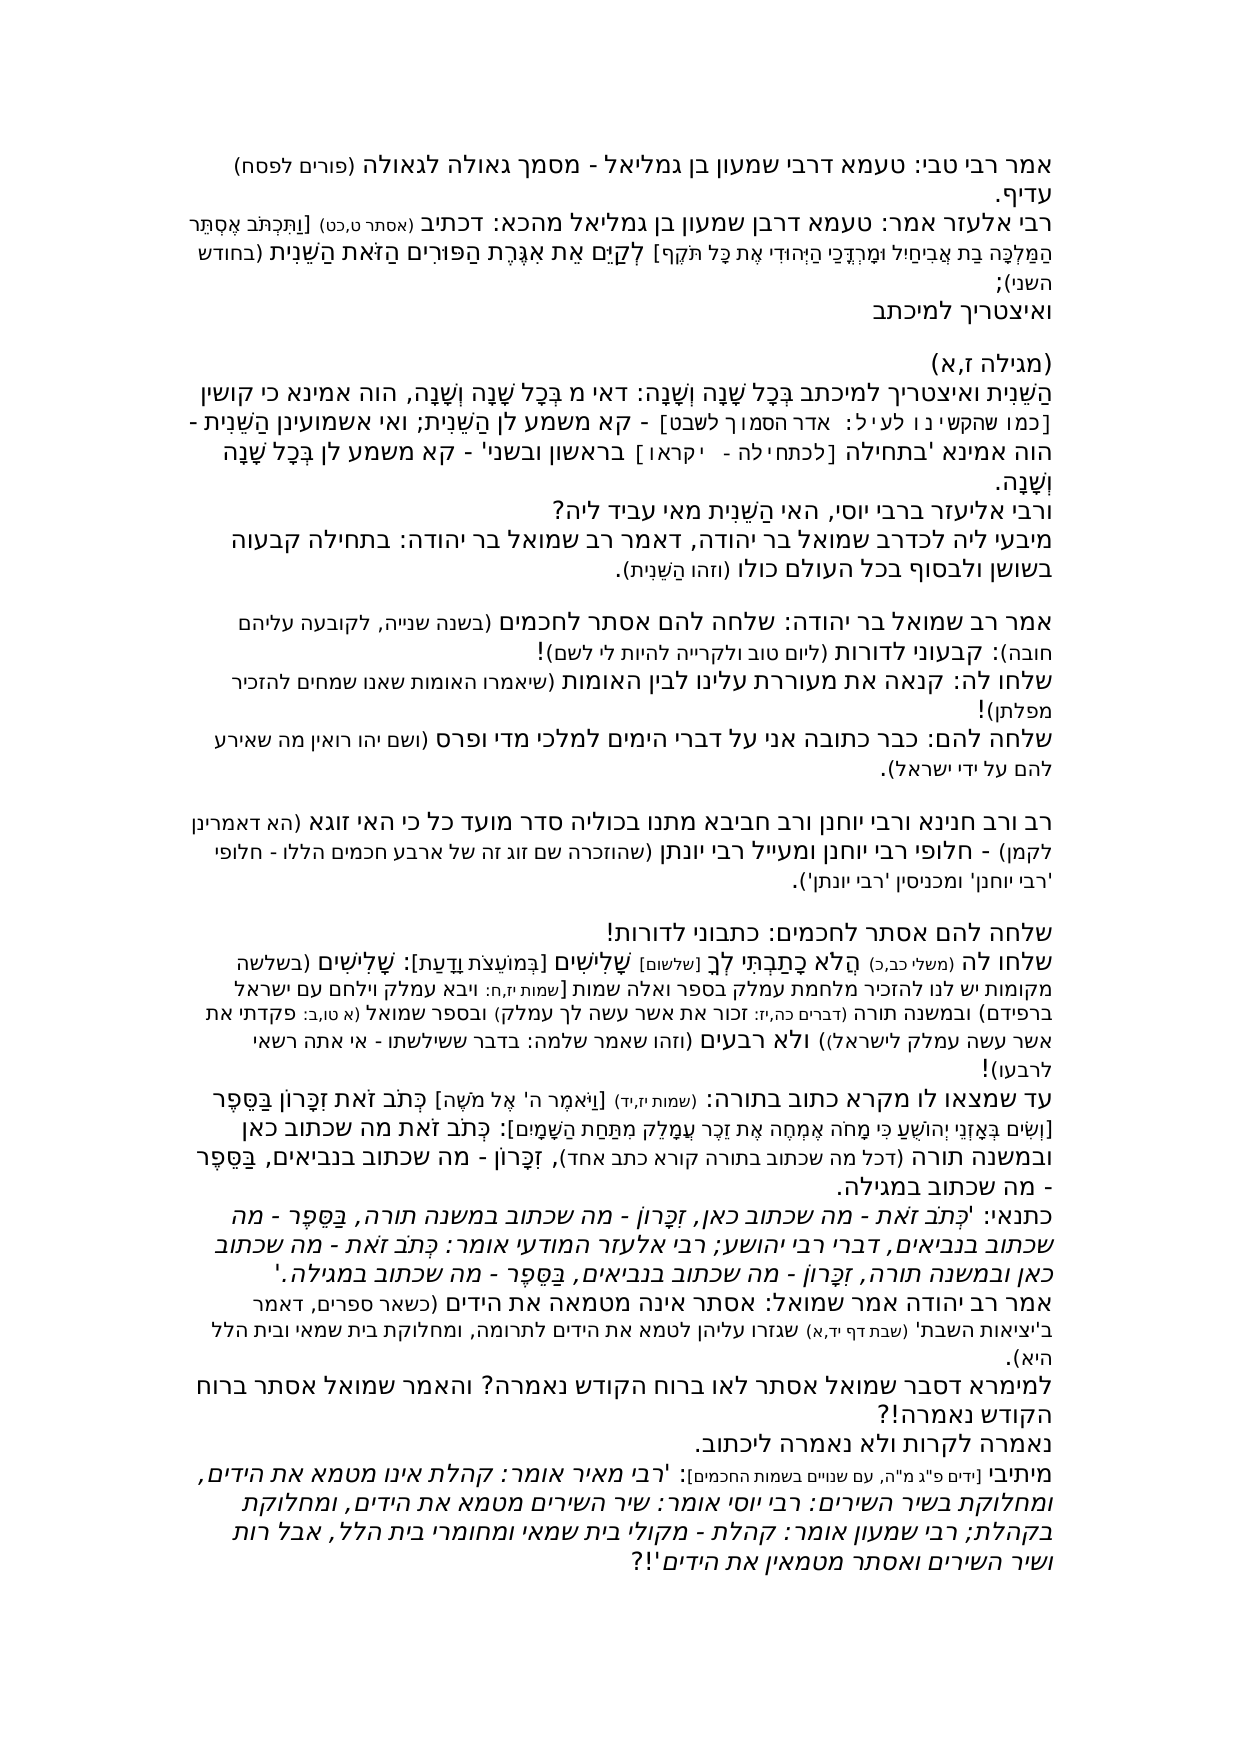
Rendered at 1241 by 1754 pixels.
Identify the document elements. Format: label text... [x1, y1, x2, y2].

text שלחה להם אסתר לחכמים: כתבוני לדורות! [187, 918, 1053, 947]
text שלחו לה (משלי כב,כ) הֲלֹא כָתַבְתִּי לְךָ [שלשום] שָׁלִישִׁים [בְּמוֹעֵצֹת וָדָעַת]: שָׁלִישִׁים (בשלשה מקומות יש לנו להזכיר מלחמת עמלק בספר ואלה שמות [שמות יז,ח: ויבא עמלק וילחם עם ישראל ברפידם) ובמשנה תורה (דברים כה,יז: זכור את אשר עשה לך עמלק) ובספר שמואל (א טו,ב: פקדתי את אשר עשה עמלק לישראל)) ולא רבעים (וזהו שאמר שלמה: בדבר ששילשתו - אי אתה רשאי לרבעו)! [187, 947, 1053, 1084]
text עד שמצאו לו מקרא כתוב בתורה: (שמות יז,יד) [וַיֹּאמֶר ה' אֶל מֹשֶׁה] כְּתֹב זֹאת זִכָּרוֹן בַּסֵּפֶר [וְשִׂים בְּאָזְנֵי יְהוֹשֻׁעַ כִּי מָחֹה אֶמְחֶה אֶת זֵכֶר עֲמָלֵק מִתַּחַת הַשָּׁמָיִם]: כְּתֹב זֹאת מה שכתוב כאן ובמשנה תורה (דכל מה שכתוב בתורה קורא כתב אחד), זִכָּרוֹן - מה שכתוב בנביאים, בַּסֵּפֶר - מה שכתוב במגילה. [187, 1084, 1053, 1201]
text נאמרה לקרות ולא נאמרה ליכתוב. [187, 1430, 1053, 1459]
text מיתיבי [ידים פ"ג מ"ה, עם שנויים בשמות החכמים]: 'רבי מאיר אומר: קהלת אינו מטמא את הידים, ומחלוקת בשיר השירים: רבי יוסי אומר: שיר השירים מטמא את הידים, ומחלוקת בקהלת; רבי שמעון אומר: קהלת - מקולי בית שמאי ומחומרי בית הלל, אבל רות ושיר השירים ואסתר מטמאין את הידים'!? [187, 1459, 1053, 1576]
text רבי אלעזר אמר: טעמא דרבן שמעון בן גמליאל מהכא: דכתיב (אסתר ט,כט) [וַתִּכְתֹּב אֶסְתֵּר הַמַּלְכָּה בַת אֲבִיחַיִל וּמָרְדֳּכַי הַיְּהוּדִי אֶת כָּל תֹּקֶף] לְקַיֵּם אֵת אִגֶּרֶת הַפּוּרִים הַזֹּאת הַשֵּׁנִית (בחודש השני); [187, 208, 1053, 296]
text למימרא דסבר שמואל אסתר לאו ברוח הקודש נאמרה? והאמר שמואל אסתר ברוח הקודש נאמרה!? [187, 1371, 1053, 1430]
text (מגילה ז,א) [187, 349, 1053, 378]
text כתנאי: 'כְּתֹב זֹאת - מה שכתוב כאן, זִכָּרוֹן - מה שכתוב במשנה תורה, בַּסֵּפֶר - מה שכתוב בנביאים, דברי רבי יהושע; רבי אלעזר המודעי אומר: כְּתֹב זֹאת - מה שכתוב כאן ובמשנה תורה, זִכָּרוֹן - מה שכתוב בנביאים, בַּסֵּפֶר - מה שכתוב במגילה.' [187, 1201, 1053, 1288]
text שלחה להם: כבר כתובה אני על דברי הימים למלכי מדי ופרס (ושם יהו רואין מה שאירע להם על ידי ישראל). [187, 724, 1053, 783]
text הַשֵּׁנִית ואיצטריך למיכתב בְּכָל שָׁנָה וְשָׁנָה: דאי מ בְּכָל שָׁנָה וְשָׁנָה, הוה אמינא כי קושין [כמו שהקשינו לעיל: אדר הסמוך לשבט] - קא משמע לן הַשֵּׁנִית; ואי אשמועינן הַשֵּׁנִית - הוה אמינא 'בתחילה [לכתחילה - יקראו] בראשון ובשני' - קא משמע לן בְּכָל שָׁנָה וְשָׁנָה. [187, 378, 1053, 496]
text ורבי אליעזר ברבי יוסי, האי הַשֵּׁנִית מאי עביד ליה? [187, 496, 1053, 525]
text רב ורב חנינא ורבי יוחנן ורב חביבא מתנו בכוליה סדר מועד כל כי האי זוגא (הא דאמרינן לקמן) - חלופי רבי יוחנן ומעייל רבי יונתן (שהוזכרה שם זוג זה של ארבע חכמים הללו - חלופי 'רבי יוחנן' ומכניסין 'רבי יונתן'). [187, 807, 1053, 894]
text ואיצטריך למיכתב [187, 296, 1053, 325]
text אמר רבי טבי: טעמא דרבי שמעון בן גמליאל - מסמך גאולה לגאולה (פורים לפסח) עדיף. [187, 150, 1053, 208]
text אמר רב שמואל בר יהודה: שלחה להם אסתר לחכמים (בשנה שנייה, לקובעה עליהם חובה): קבעוני לדורות (ליום טוב ולקרייה להיות לי לשם)! [187, 607, 1053, 666]
text אמר רב יהודה אמר שמואל: אסתר אינה מטמאה את הידים (כשאר ספרים, דאמר ב'יציאות השבת' (שבת דף יד,א) שגזרו עליהן לטמא את הידים לתרומה, ומחלוקת בית שמאי ובית הלל היא). [187, 1288, 1053, 1371]
text שלחו לה: קנאה את מעוררת עלינו לבין האומות (שיאמרו האומות שאנו שמחים להזכיר מפלתן)! [187, 666, 1053, 724]
text מיבעי ליה לכדרב שמואל בר יהודה, דאמר רב שמואל בר יהודה: בתחילה קבעוה בשושן ולבסוף בכל העולם כולו (וזהו הַשֵּׁנִית). [187, 525, 1053, 583]
